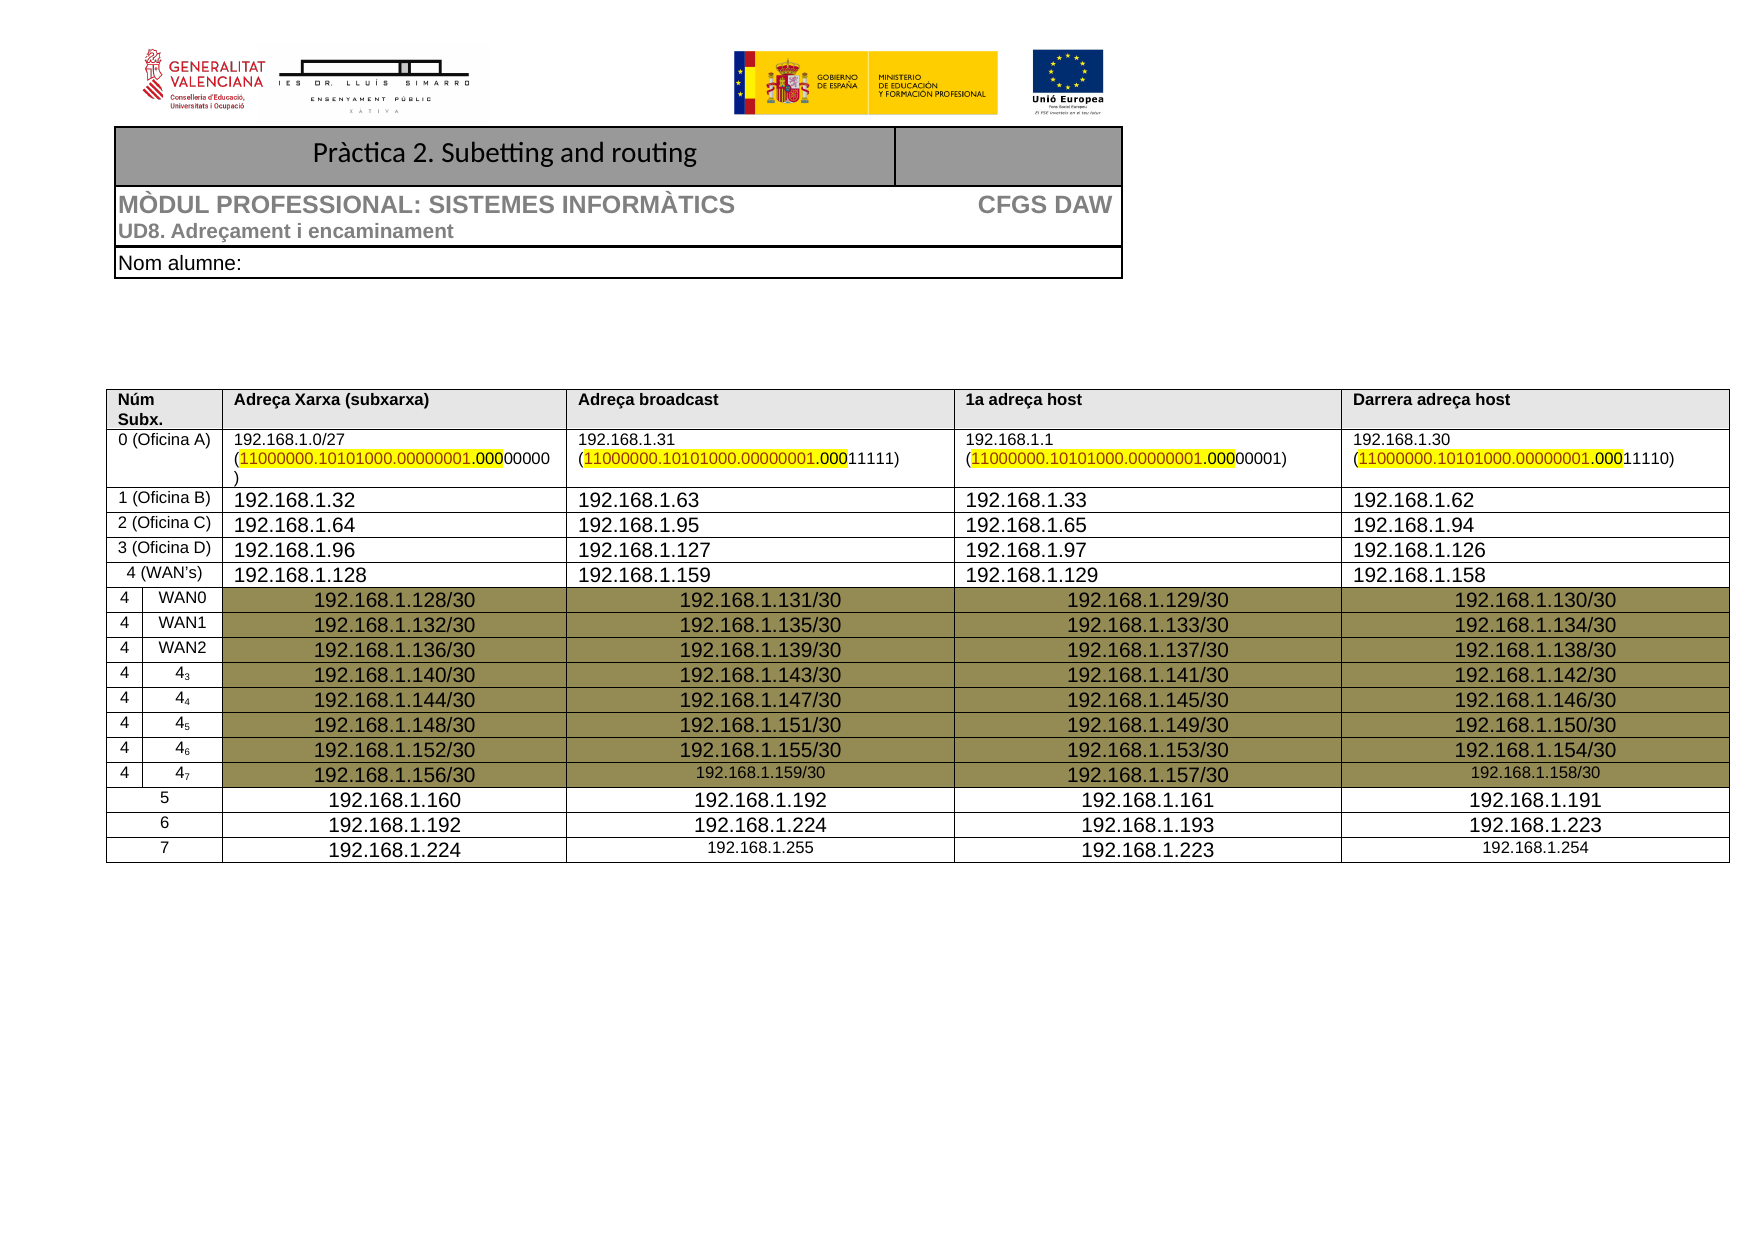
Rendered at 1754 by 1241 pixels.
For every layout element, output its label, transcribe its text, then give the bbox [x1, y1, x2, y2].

table_cell 192.168.1.161 [955, 788, 1341, 812]
table_cell 192.168.1.126 [1342, 538, 1729, 562]
table_cell 6 [107, 813, 222, 837]
table_cell 192.168.1.145/30 [955, 688, 1341, 712]
table_cell 192.168.1.140/30 [223, 663, 566, 687]
table_cell 4 [107, 713, 142, 737]
table_cell 192.168.1.131/30 [567, 588, 954, 612]
table_cell 192.168.1.192 [567, 788, 954, 812]
table_cell 192.168.1.32 [223, 488, 566, 512]
table_header Núm Subx. [107, 390, 222, 428]
table_cell 192.168.1.153/30 [955, 738, 1341, 762]
table_cell 192.168.1.157/30 [955, 763, 1341, 787]
table_cell 192.168.1.159/30 [567, 763, 954, 787]
table_cell 192.168.1.142/30 [1342, 663, 1729, 687]
table_cell 4 (WAN’s) [107, 563, 222, 587]
table_cell 47 [143, 763, 222, 787]
table_cell 7 [107, 838, 222, 862]
table_cell 4 [107, 638, 142, 662]
table_cell 192.168.1.130/30 [1342, 588, 1729, 612]
table_cell 192.168.1.30 (11000000.10101000.00000001.00011110) [1342, 430, 1729, 487]
table_cell 4 [107, 738, 142, 762]
table_header 1a adreça host [955, 390, 1341, 428]
table_cell 192.168.1.159 [567, 563, 954, 587]
table_cell 5 [107, 788, 222, 812]
table_cell 192.168.1.33 [955, 488, 1341, 512]
table_cell 192.168.1.146/30 [1342, 688, 1729, 712]
table_cell 46 [143, 738, 222, 762]
table_cell WAN1 [143, 613, 222, 637]
table_cell 192.168.1.138/30 [1342, 638, 1729, 662]
table_cell 192.168.1.156/30 [223, 763, 566, 787]
table_cell 192.168.1.139/30 [567, 638, 954, 662]
table_cell 2 (Oficina C) [107, 513, 222, 537]
table_cell 192.168.1.128 [223, 563, 566, 587]
table_cell 192.168.1.255 [567, 838, 954, 862]
table_cell 192.168.1.193 [955, 813, 1341, 837]
table_header Darrera adreça host [1342, 390, 1729, 428]
table_cell 192.168.1.192 [223, 813, 566, 837]
table_cell 4 [107, 663, 142, 687]
table_cell 192.168.1.1 (11000000.10101000.00000001.00000001) [955, 430, 1341, 487]
table_cell 192.168.1.129/30 [955, 588, 1341, 612]
table_cell 192.168.1.154/30 [1342, 738, 1729, 762]
picture [1032, 49, 1104, 115]
table_cell 192.168.1.65 [955, 513, 1341, 537]
table_cell 44 [143, 688, 222, 712]
table_cell 192.168.1.127 [567, 538, 954, 562]
table_cell 192.168.1.97 [955, 538, 1341, 562]
table_cell 192.168.1.158/30 [1342, 763, 1729, 787]
table_cell 192.168.1.128/30 [223, 588, 566, 612]
table_cell 192.168.1.150/30 [1342, 713, 1729, 737]
table_cell 192.168.1.133/30 [955, 613, 1341, 637]
table_header Adreça broadcast [567, 390, 954, 428]
table_cell 192.168.1.94 [1342, 513, 1729, 537]
table_cell 4 [107, 763, 142, 787]
table_cell 3 (Oficina D) [107, 538, 222, 562]
table_cell 192.168.1.160 [223, 788, 566, 812]
table_cell 4 [107, 588, 142, 612]
table_cell 192.168.1.149/30 [955, 713, 1341, 737]
table_cell 192.168.1.135/30 [567, 613, 954, 637]
table_cell 192.168.1.62 [1342, 488, 1729, 512]
table_cell 192.168.1.151/30 [567, 713, 954, 737]
table_cell 192.168.1.224 [223, 838, 566, 862]
table_cell 45 [143, 713, 222, 737]
table_cell 4 [107, 688, 142, 712]
table_cell 0 (Oficina A) [107, 430, 222, 487]
table_cell 192.168.1.96 [223, 538, 566, 562]
table_cell 192.168.1.143/30 [567, 663, 954, 687]
table_cell 192.168.1.31 (11000000.10101000.00000001.00011111) [567, 430, 954, 487]
table_cell WAN2 [143, 638, 222, 662]
table_cell 192.168.1.129 [955, 563, 1341, 587]
table_cell 192.168.1.137/30 [955, 638, 1341, 662]
table_cell 192.168.1.95 [567, 513, 954, 537]
table_cell 192.168.1.191 [1342, 788, 1729, 812]
table_cell 192.168.1.158 [1342, 563, 1729, 587]
table_cell 192.168.1.0/27 (11000000.10101000.00000001.00000000) [223, 430, 566, 487]
table_cell 192.168.1.254 [1342, 838, 1729, 862]
table_cell 192.168.1.141/30 [955, 663, 1341, 687]
table_cell 192.168.1.223 [1342, 813, 1729, 837]
table_cell 192.168.1.63 [567, 488, 954, 512]
table_cell 192.168.1.223 [955, 838, 1341, 862]
table_cell 192.168.1.152/30 [223, 738, 566, 762]
table_cell 192.168.1.64 [223, 513, 566, 537]
table_cell 192.168.1.224 [567, 813, 954, 837]
picture [142, 43, 490, 125]
table_cell 1 (Oficina B) [107, 488, 222, 512]
table_cell WAN0 [143, 588, 222, 612]
table_cell 192.168.1.148/30 [223, 713, 566, 737]
picture [732, 49, 998, 116]
table_cell 192.168.1.147/30 [567, 688, 954, 712]
table_header Adreça Xarxa (subxarxa) [223, 390, 566, 428]
table_cell 192.168.1.134/30 [1342, 613, 1729, 637]
table_cell 192.168.1.144/30 [223, 688, 566, 712]
table_cell 4 [107, 613, 142, 637]
table_cell 192.168.1.132/30 [223, 613, 566, 637]
table_cell 192.168.1.136/30 [223, 638, 566, 662]
table_cell 43 [143, 663, 222, 687]
table_cell 192.168.1.155/30 [567, 738, 954, 762]
